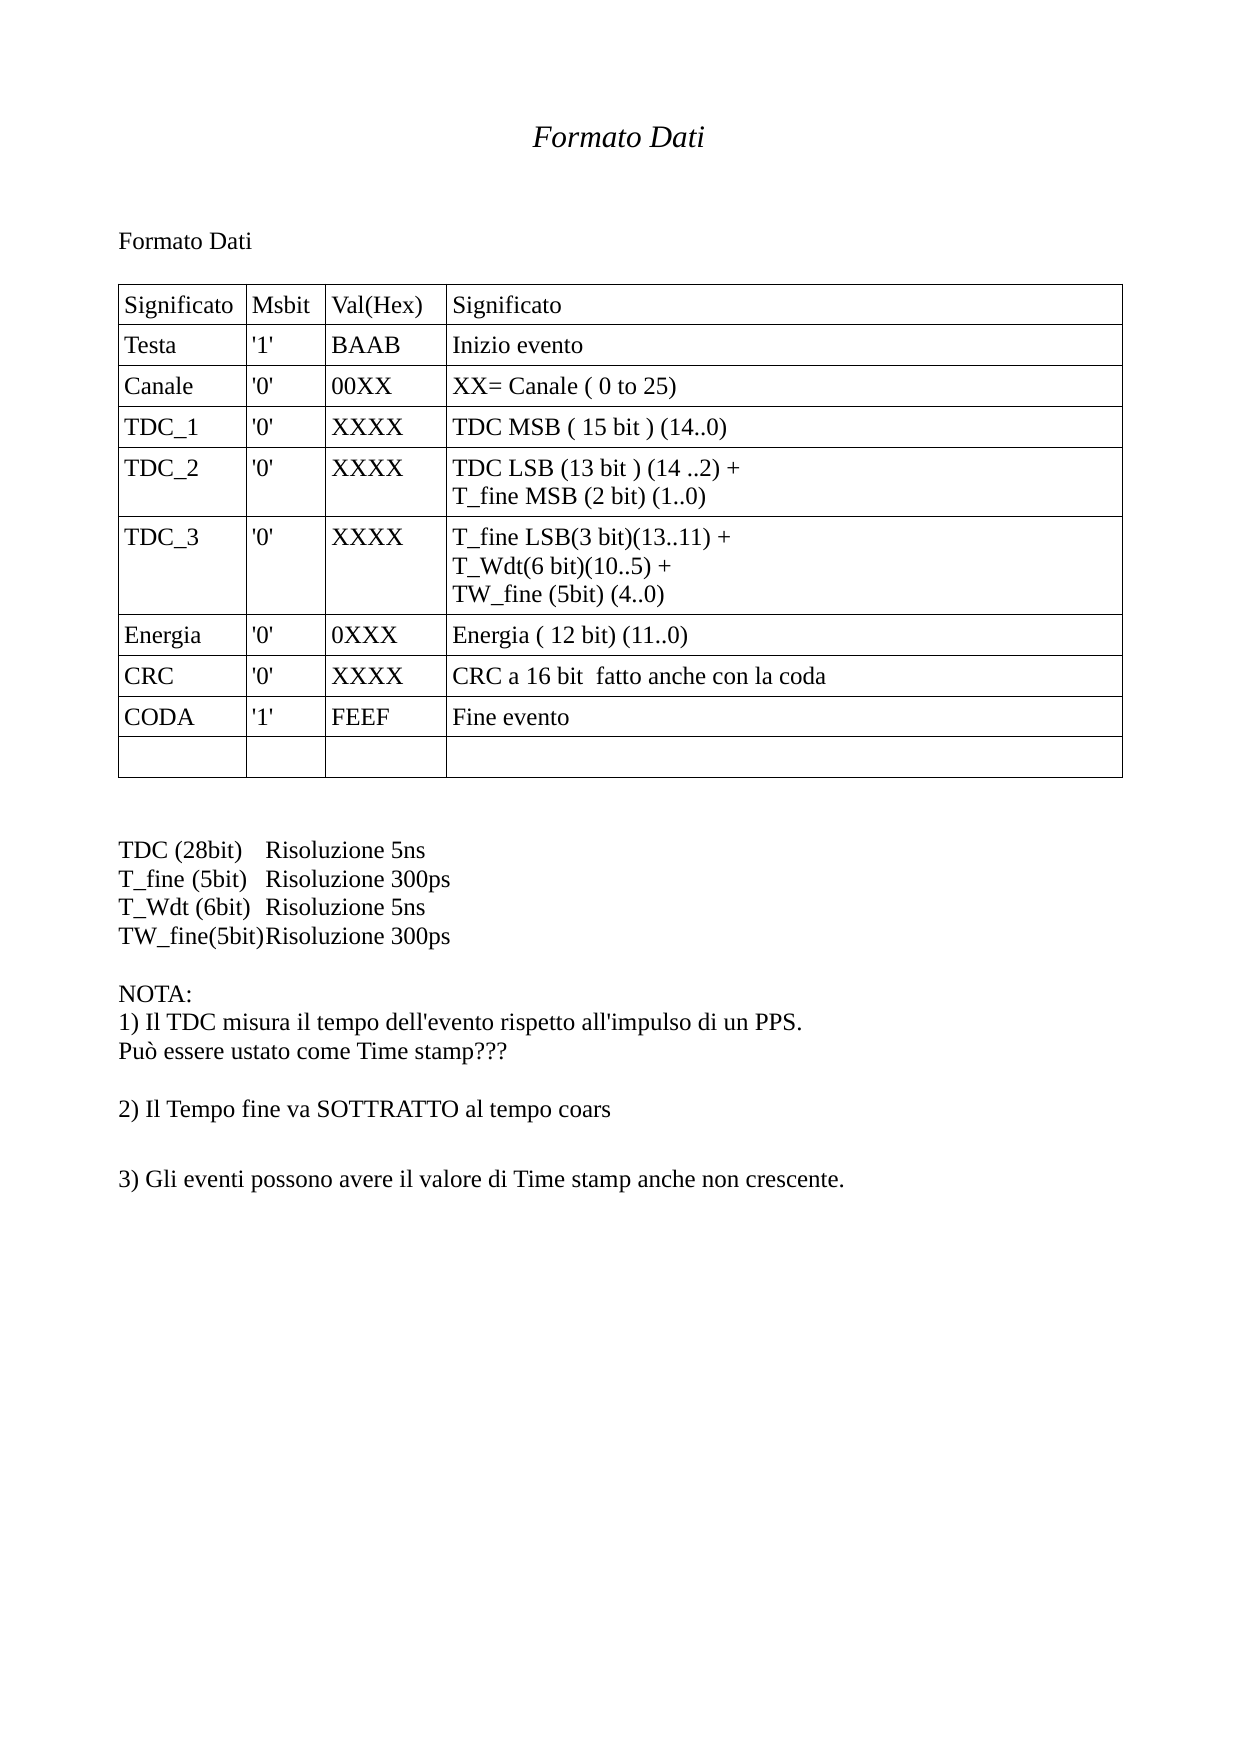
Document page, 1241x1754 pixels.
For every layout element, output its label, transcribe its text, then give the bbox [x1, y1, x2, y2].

table_cell XX= Canale ( 0 to 25) [447, 366, 1122, 406]
table_cell Energia ( 12 bit) (11..0) [447, 615, 1122, 655]
table_cell BAAB [326, 325, 446, 365]
table_cell '0' [247, 656, 325, 696]
table_cell '0' [247, 517, 325, 614]
table_cell Inizio evento [447, 325, 1122, 365]
table_cell TDC_3 [119, 517, 246, 614]
text Formato Dati [118, 226, 1122, 255]
table_cell Testa [119, 325, 246, 365]
table_cell 0XXX [326, 615, 446, 655]
table_cell '0' [247, 615, 325, 655]
table_cell Fine evento [447, 697, 1122, 736]
text TDC (28bit) Risoluzione 5ns [118, 835, 1122, 864]
table_cell CRC [119, 656, 246, 696]
table_cell CODA [119, 697, 246, 736]
text NOTA: [118, 979, 1122, 1007]
text T_fine (5bit) Risoluzione 300ps [118, 864, 1122, 892]
table_cell [119, 737, 246, 777]
table_cell XXXX [326, 656, 446, 696]
table_cell Canale [119, 366, 246, 406]
table_cell 00XX [326, 366, 446, 406]
table_header Val(Hex) [326, 285, 446, 324]
table_cell '1' [247, 325, 325, 365]
table_cell '1' [247, 697, 325, 736]
text T_Wdt (6bit) Risoluzione 5ns [118, 892, 1122, 921]
table_cell XXXX [326, 407, 446, 446]
table_cell Energia [119, 615, 246, 655]
table_cell '0' [247, 448, 325, 516]
table_cell T_fine LSB(3 bit)(13..11) + T_Wdt(6 bit)(10..5) + TW_fine (5bit) (4..0) [447, 517, 1122, 614]
table_header Msbit [247, 285, 325, 324]
table_cell '0' [247, 407, 325, 446]
table_cell TDC_1 [119, 407, 246, 446]
text 3) Gli eventi possono avere il valore di Time stamp anche non crescente. [118, 1164, 1122, 1192]
table_header Significato [447, 285, 1122, 324]
table_cell '0' [247, 366, 325, 406]
table_cell TDC LSB (13 bit ) (14 ..2) + T_fine MSB (2 bit) (1..0) [447, 448, 1122, 516]
text TW_fine(5bit) Risoluzione 300ps [118, 921, 1122, 950]
table_cell [247, 737, 325, 777]
text Può essere ustato come Time stamp??? [118, 1036, 1122, 1065]
table_cell TDC MSB ( 15 bit ) (14..0) [447, 407, 1122, 446]
table_cell CRC a 16 bit fatto anche con la coda [447, 656, 1122, 696]
table_cell [326, 737, 446, 777]
table_cell FEEF [326, 697, 446, 736]
table_cell XXXX [326, 517, 446, 614]
text Formato Dati [118, 118, 1122, 154]
table_cell XXXX [326, 448, 446, 516]
table_cell TDC_2 [119, 448, 246, 516]
text 2) Il Tempo fine va SOTTRATTO al tempo coars [118, 1094, 1122, 1122]
text 1) Il TDC misura il tempo dell'evento rispetto all'impulso di un PPS. [118, 1007, 1122, 1036]
table_cell [447, 737, 1122, 777]
table_header Significato [119, 285, 246, 324]
